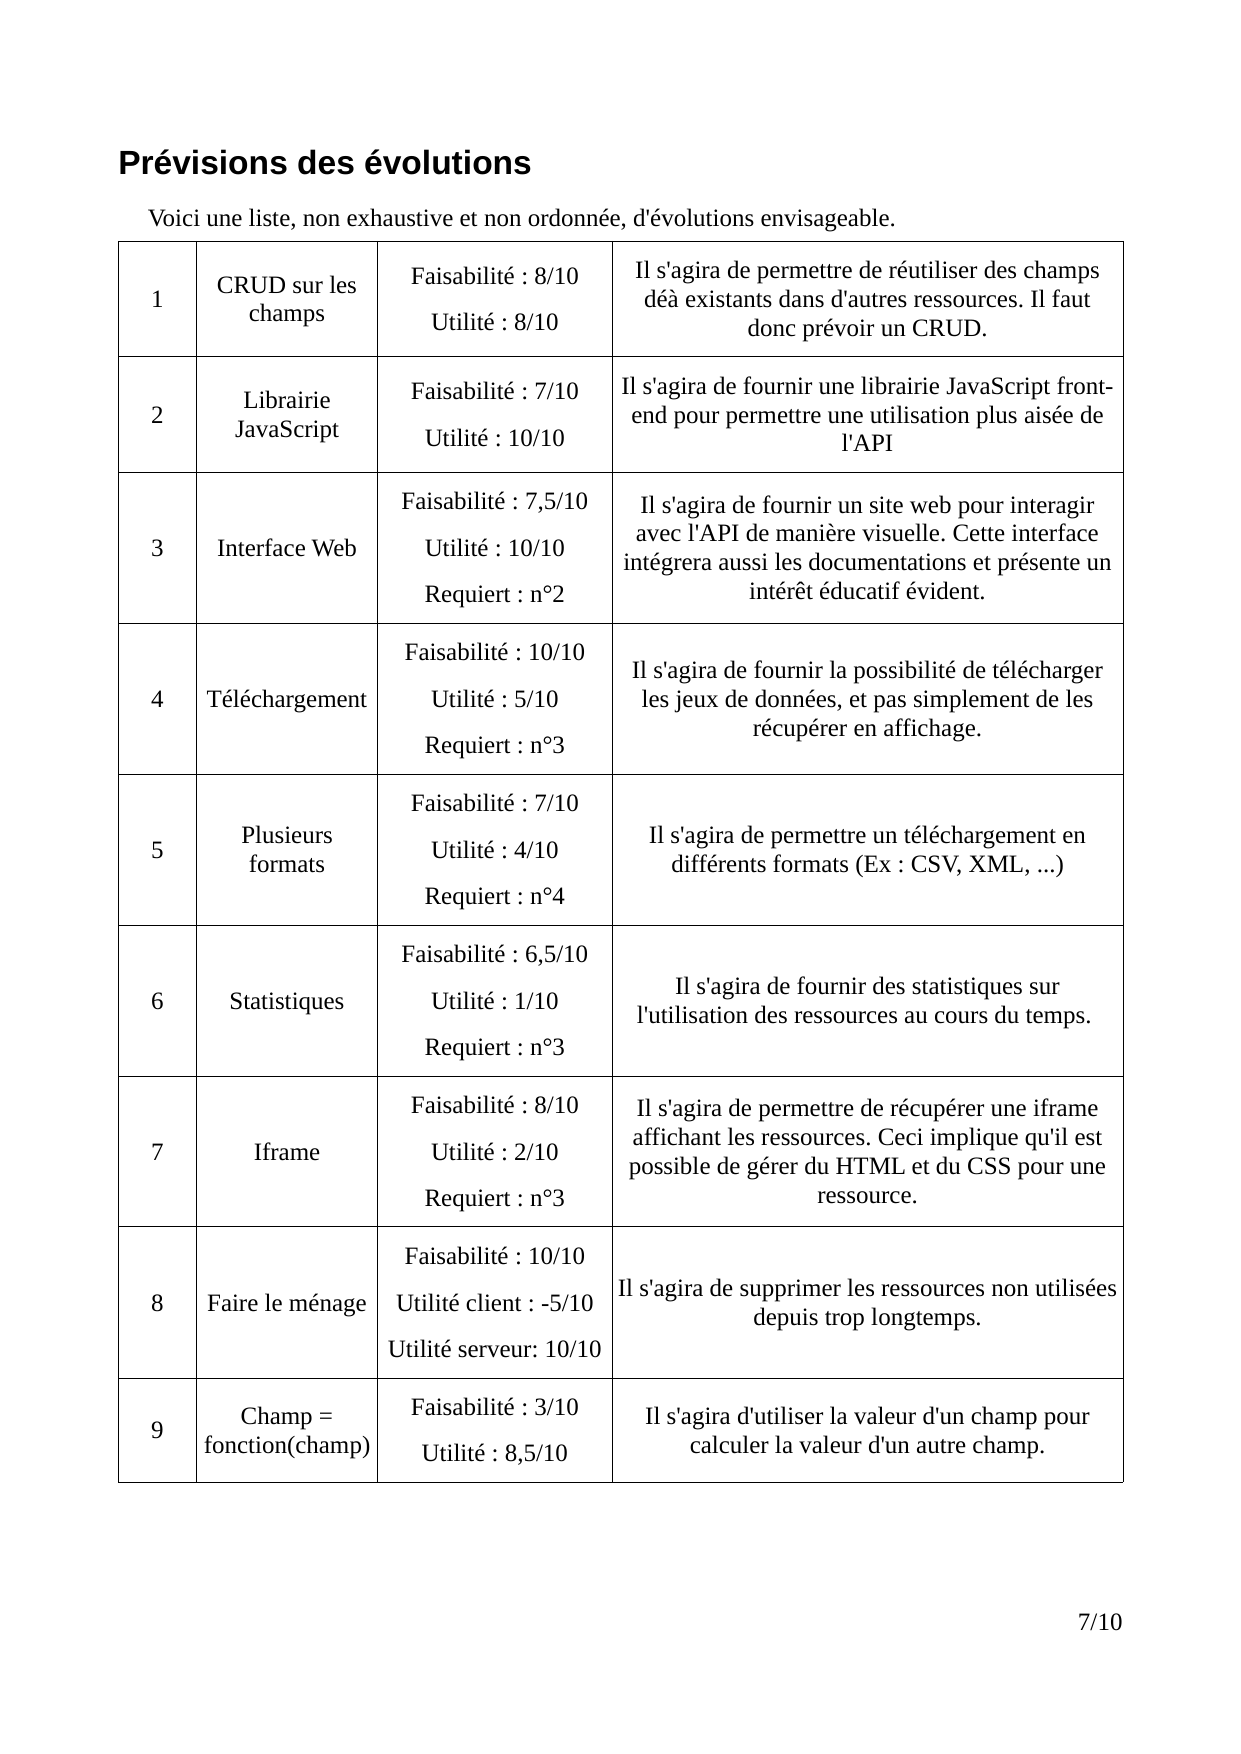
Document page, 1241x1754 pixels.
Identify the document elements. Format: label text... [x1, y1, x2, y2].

table_cell 8 [119, 1227, 196, 1377]
table_cell Faisabilité : 8/10 Utilité : 2/10 Requiert : n°3 [378, 1077, 612, 1226]
table_cell Il s'agira de fournir une librairie JavaScript front-end pour permettre une utilisation plus aisée de l'API [613, 357, 1123, 472]
table_cell Faire le ménage [197, 1227, 377, 1377]
table_header Il s'agira de permettre de réutiliser des champs déà existants dans d'autres ressources. Il faut donc prévoir un CRUD. [613, 242, 1123, 356]
table_cell Faisabilité : 10/10 Utilité client : -5/10 Utilité serveur: 10/10 [378, 1227, 612, 1377]
table_cell Faisabilité : 7/10 Utilité : 10/10 [378, 357, 612, 472]
table_cell 2 [119, 357, 196, 472]
table_cell Il s'agira de permettre un téléchargement en différents formats (Ex : CSV, XML, ...) [613, 775, 1123, 924]
table_cell 3 [119, 473, 196, 623]
table_cell Téléchargement [197, 624, 377, 774]
table_cell 6 [119, 926, 196, 1076]
table_header Faisabilité : 8/10 Utilité : 8/10 [378, 242, 612, 356]
table_cell Librairie JavaScript [197, 357, 377, 472]
table_cell Faisabilité : 3/10 Utilité : 8,5/10 [378, 1379, 612, 1482]
table_cell 9 [119, 1379, 196, 1482]
table_cell Il s'agira d'utiliser la valeur d'un champ pour calculer la valeur d'un autre champ. [613, 1379, 1123, 1482]
table_cell Champ = fonction(champ) [197, 1379, 377, 1482]
table_header CRUD sur les champs [197, 242, 377, 356]
table_cell Il s'agira de fournir des statistiques sur l'utilisation des ressources au cours du temps. [613, 926, 1123, 1076]
table_cell Plusieurs formats [197, 775, 377, 924]
text Voici une liste, non exhaustive et non ordonnée, d'évolutions envisageable. [118, 203, 1122, 232]
table_cell Statistiques [197, 926, 377, 1076]
table_cell Faisabilité : 7/10 Utilité : 4/10 Requiert : n°4 [378, 775, 612, 924]
table_cell Iframe [197, 1077, 377, 1226]
table_header 1 [119, 242, 196, 356]
table_cell Il s'agira de fournir la possibilité de télécharger les jeux de données, et pas simplement de les récupérer en affichage. [613, 624, 1123, 774]
table_cell Interface Web [197, 473, 377, 623]
table_cell Il s'agira de permettre de récupérer une iframe affichant les ressources. Ceci implique qu'il est possible de gérer du HTML et du CSS pour une ressource. [613, 1077, 1123, 1226]
table_cell Faisabilité : 6,5/10 Utilité : 1/10 Requiert : n°3 [378, 926, 612, 1076]
table_cell 4 [119, 624, 196, 774]
subtitle Prévisions des évolutions [118, 143, 1122, 182]
table_cell 5 [119, 775, 196, 924]
table_cell Il s'agira de fournir un site web pour interagir avec l'API de manière visuelle. Cette interface intégrera aussi les documentations et présente un intérêt éducatif évident. [613, 473, 1123, 623]
table_cell Il s'agira de supprimer les ressources non utilisées depuis trop longtemps. [613, 1227, 1123, 1377]
table_cell 7 [119, 1077, 196, 1226]
table_cell Faisabilité : 10/10 Utilité : 5/10 Requiert : n°3 [378, 624, 612, 774]
table_cell Faisabilité : 7,5/10 Utilité : 10/10 Requiert : n°2 [378, 473, 612, 623]
